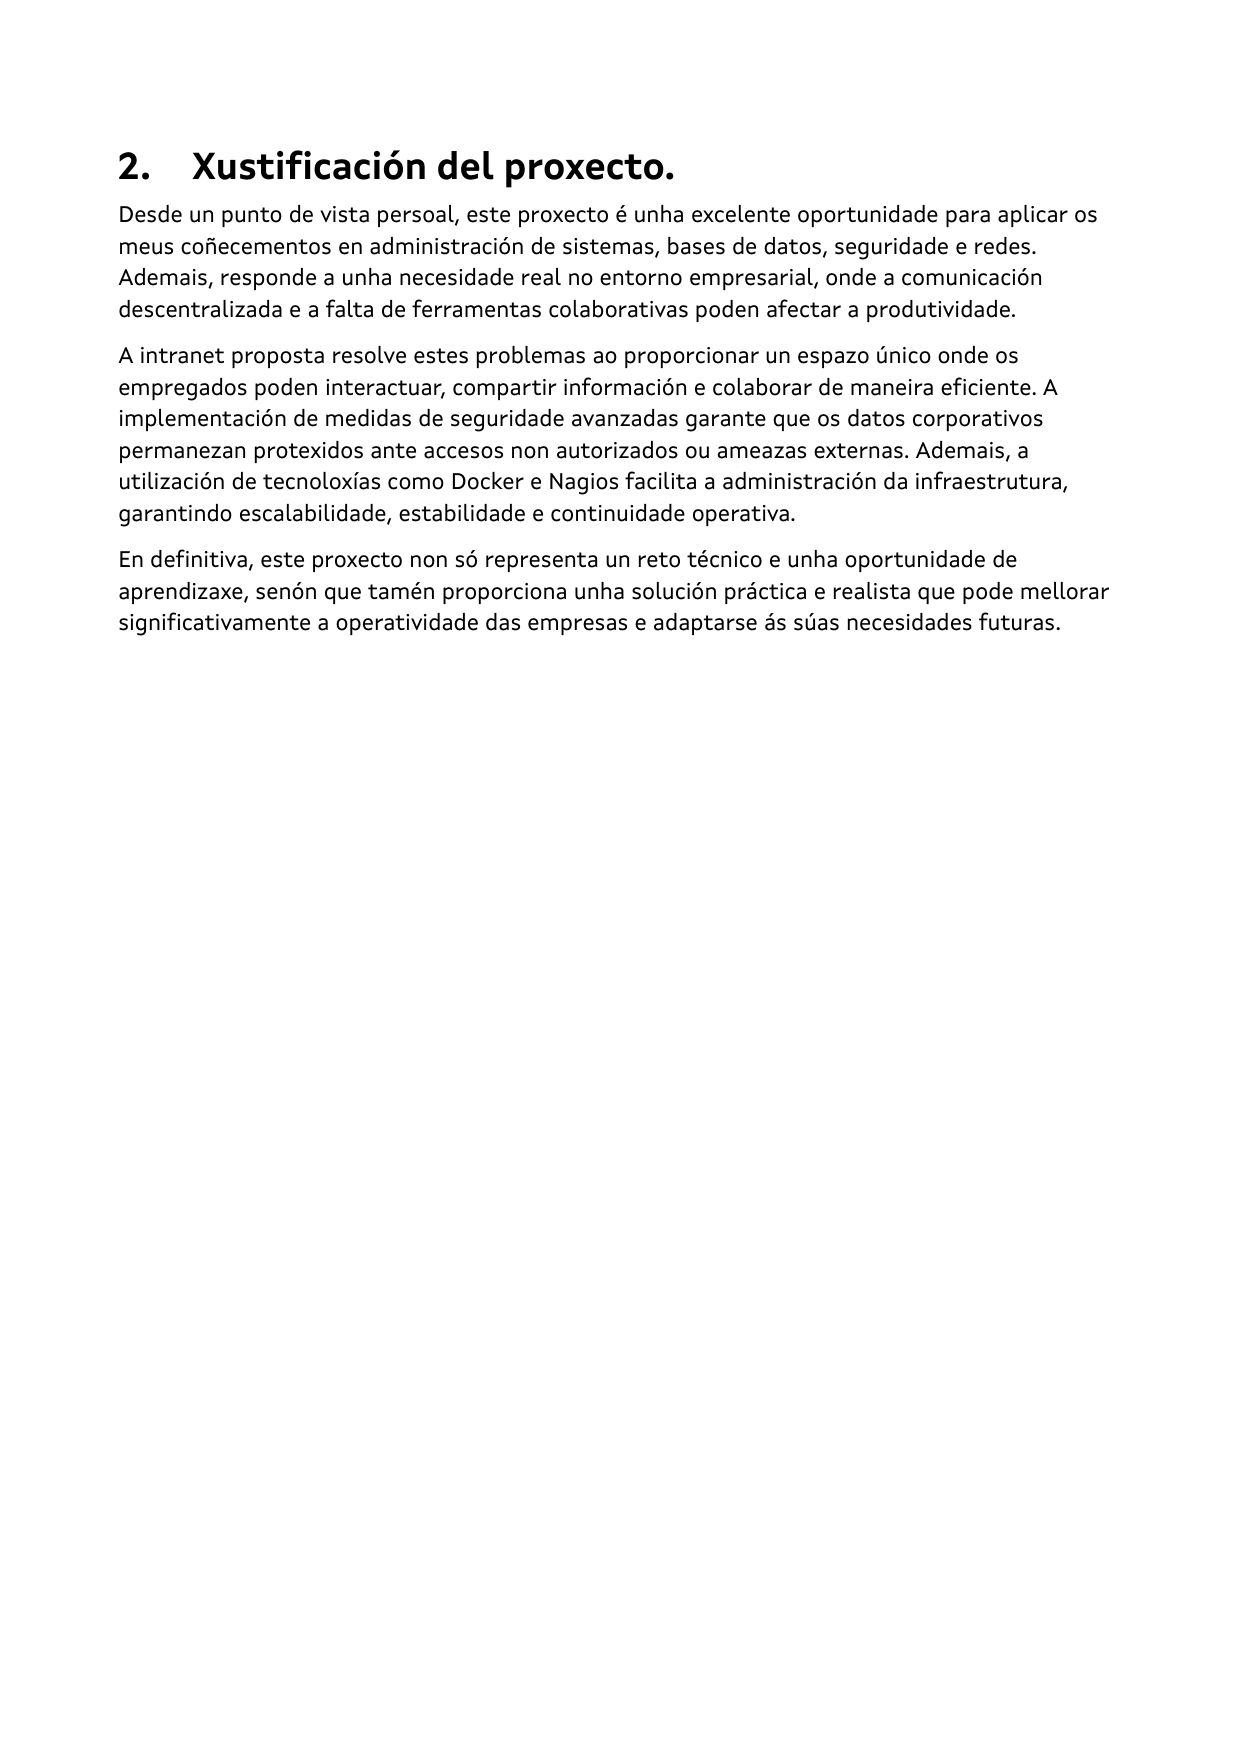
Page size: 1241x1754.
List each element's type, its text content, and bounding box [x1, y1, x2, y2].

text En definitiva, este proxecto non só representa un reto técnico e unha oportunidade de aprendizaxe, senón que tamén proporciona unha solución práctica e realista que pode mellorar significativamente a operatividade das empresas e adaptarse ás súas necesidades futuras. [118, 545, 1122, 636]
text A intranet proposta resolve estes problemas ao proporcionar un espazo único onde os empregados poden interactuar, compartir información e colaborar de maneira eficiente. A implementación de medidas de seguridade avanzadas garante que os datos corporativos permanezan protexidos ante accesos non autorizados ou ameazas externas. Ademais, a utilización de tecnoloxías como Docker e Nagios facilita a administración da infraestrutura, garantindo escalabilidade, estabilidade e continuidade operativa. [118, 341, 1122, 527]
subtitle Xustificación del proxecto. [118, 143, 1122, 188]
text Desde un punto de vista persoal, este proxecto é unha excelente oportunidade para aplicar os meus coñecementos en administración de sistemas, bases de datos, seguridade e redes. Ademais, responde a unha necesidade real no entorno empresarial, onde a comunicación descentralizada e a falta de ferramentas colaborativas poden afectar a produtividade. [118, 201, 1122, 323]
